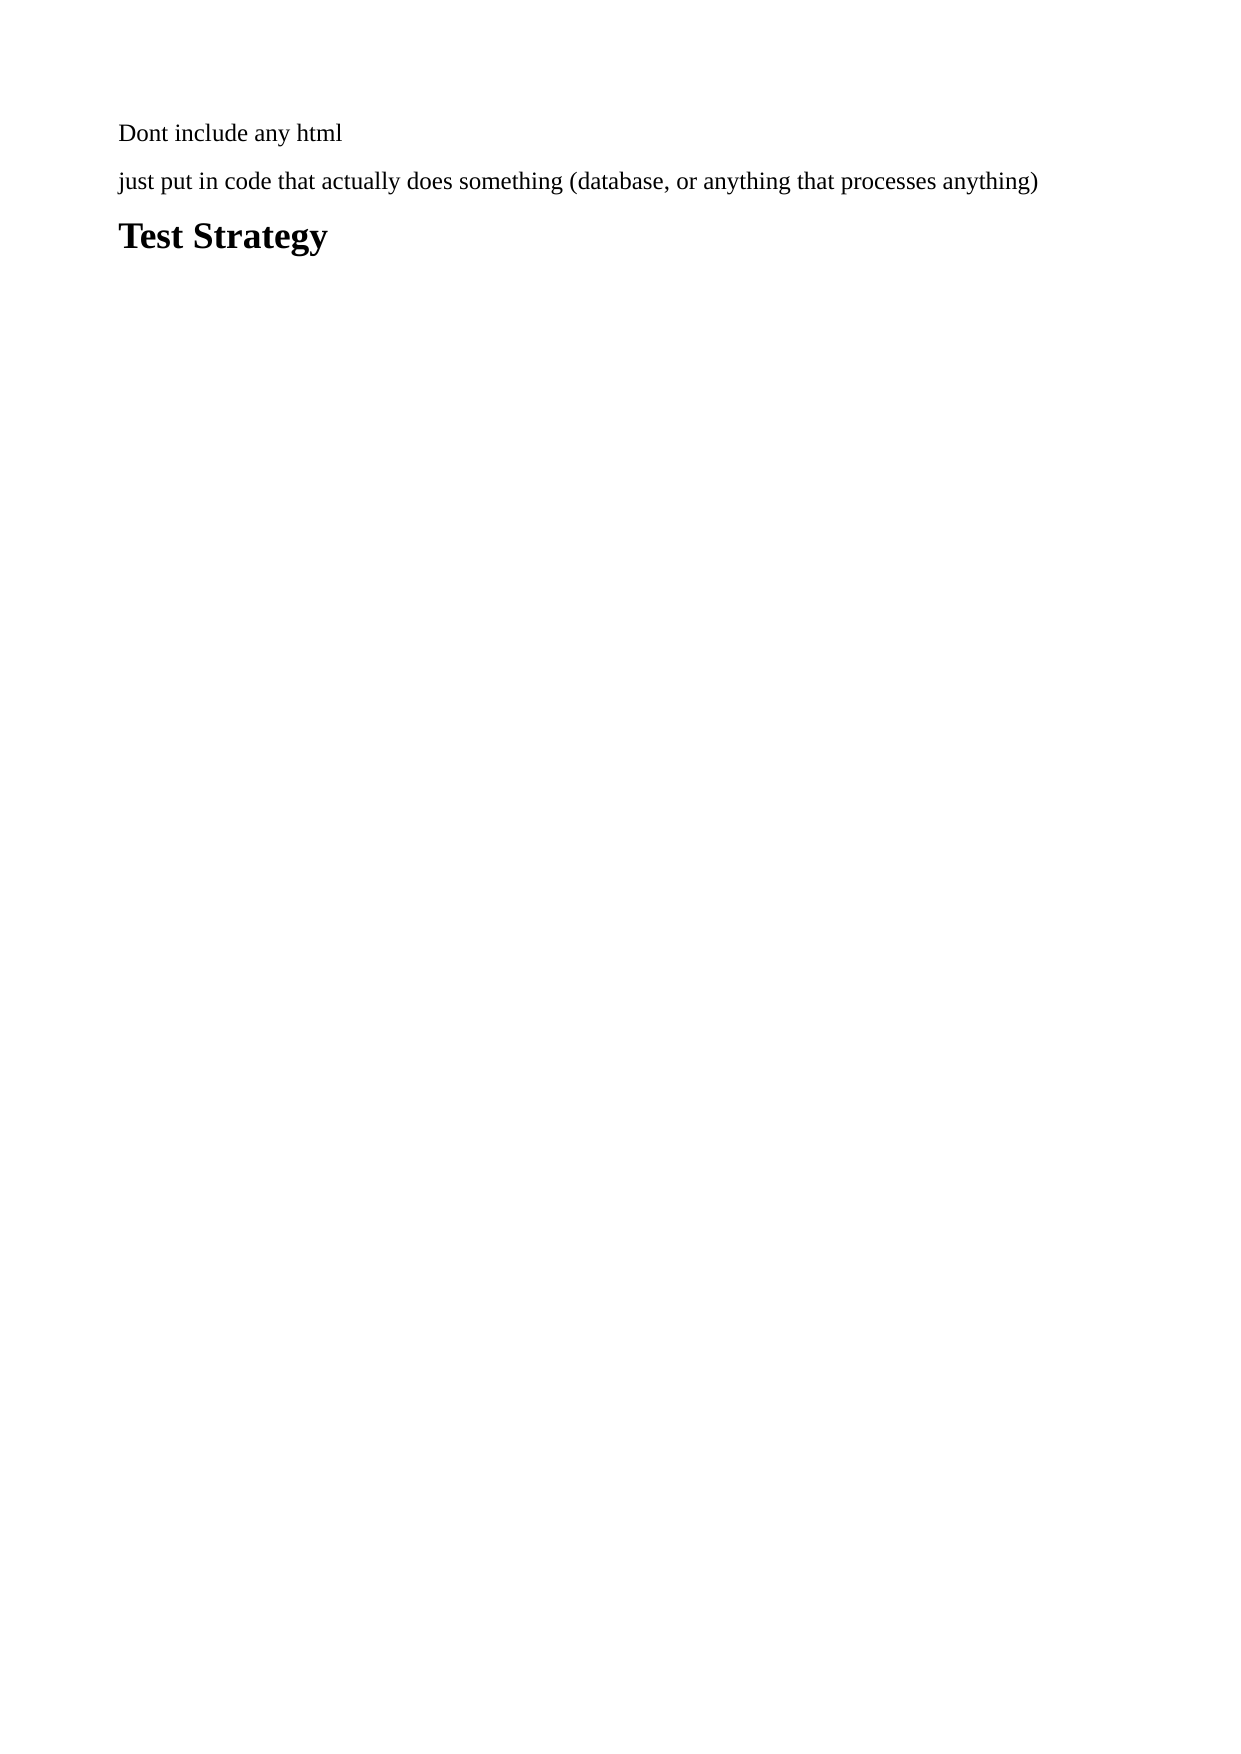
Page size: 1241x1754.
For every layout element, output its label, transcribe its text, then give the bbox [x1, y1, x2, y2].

text just put in code that actually does something (database, or anything that processes anything) [118, 166, 1122, 194]
text Dont include any html [118, 118, 1122, 147]
text Test Strategy [118, 213, 1122, 256]
